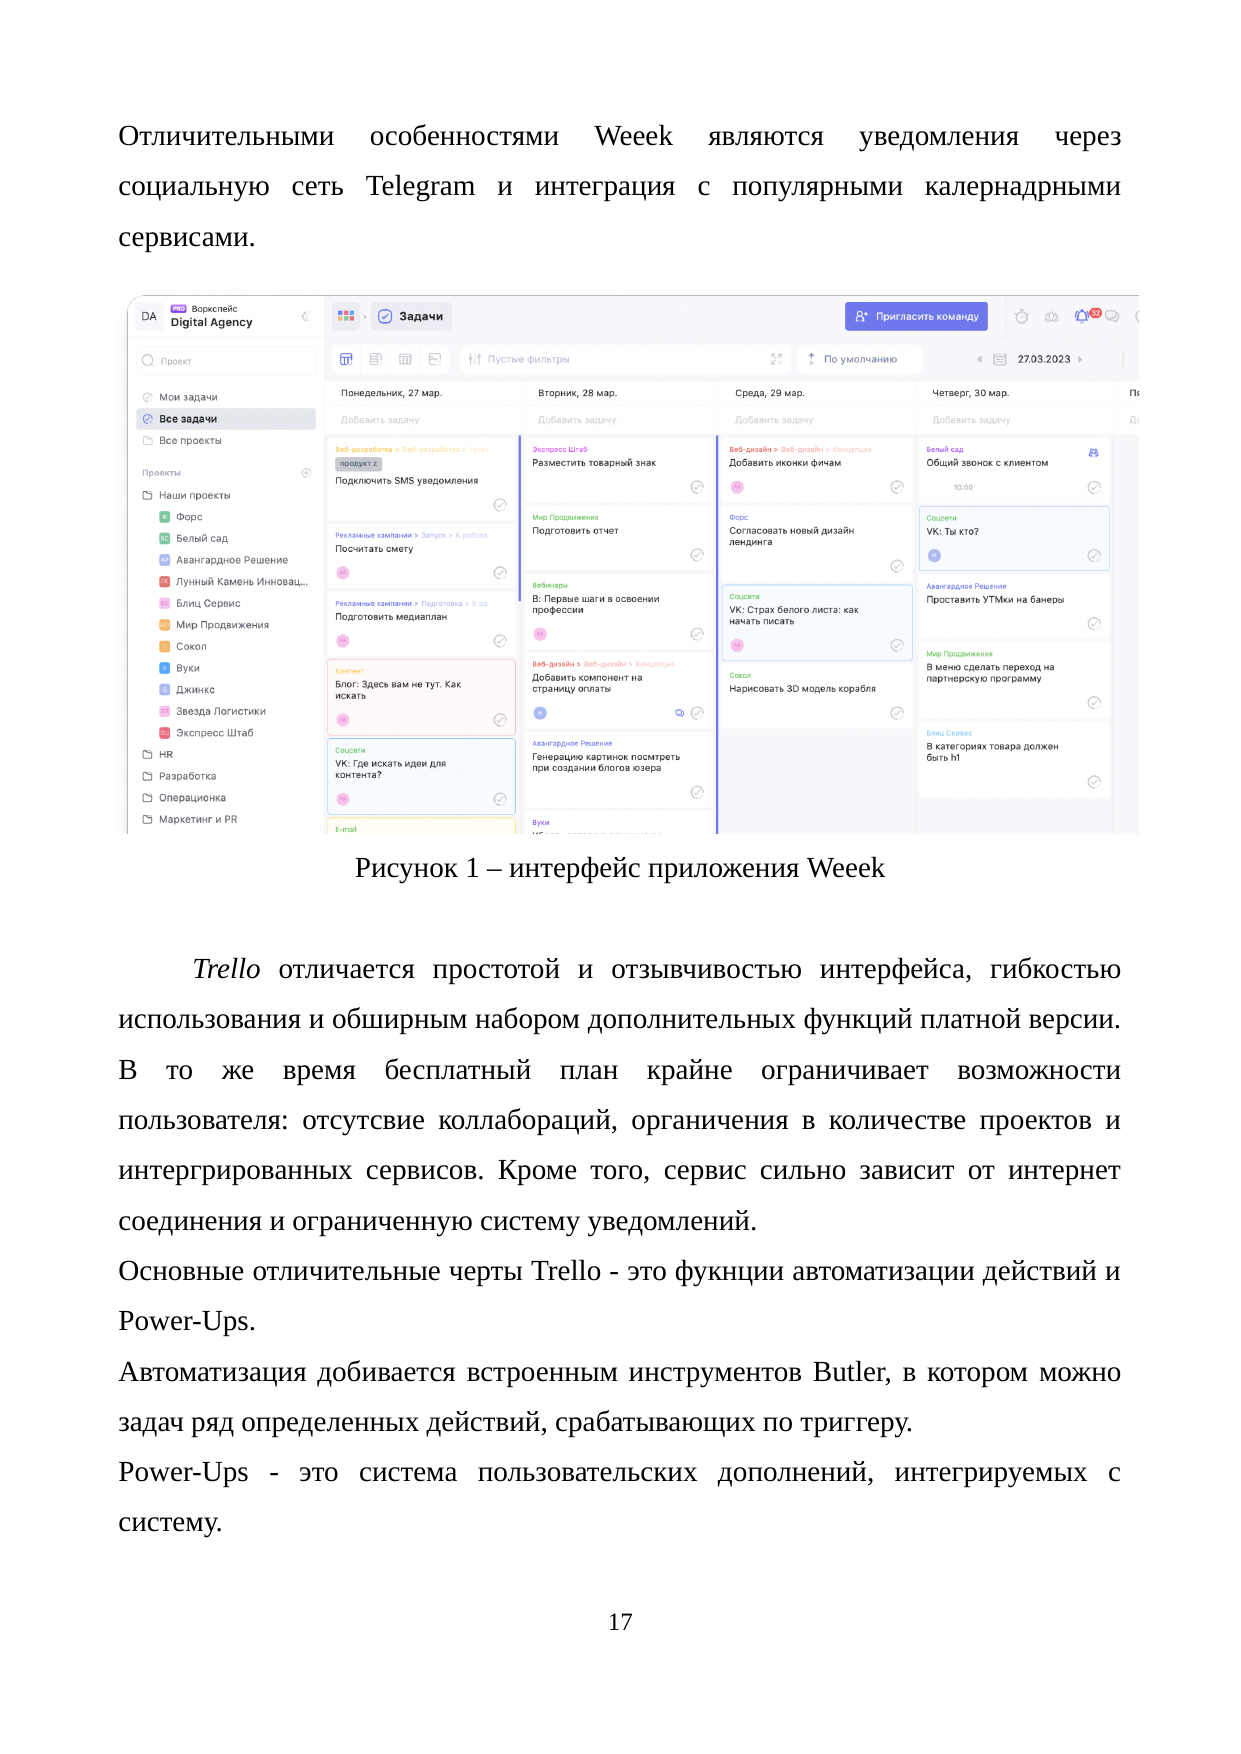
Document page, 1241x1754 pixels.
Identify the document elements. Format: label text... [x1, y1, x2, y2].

text Рисунок 1 – интерфейс приложения Weeek [118, 834, 1122, 884]
text Основные отличительные черты Trello - это фукнции автоматизации действий и Power-Ups. [118, 1253, 1122, 1337]
picture [100, 269, 1140, 834]
text Автоматизация добивается встроенным инструментов Butler, в котором можно задач ряд определенных действий, срабатывающих по триггеру. [118, 1354, 1122, 1437]
text Trello отличается простотой и отзывчивостью интерфейса, гибкостью использования и обширным набором дополнительных функций платной версии. В то же время бесплатный план крайне ограничивает возможности пользователя: отсутсвие коллабораций, органичения в количестве проектов и интергрированных сервисов. Кроме того, сервис сильно зависит от интернет соединения и ограниченную систему уведомлений. [118, 951, 1122, 1236]
text Отличительными особенностями Weeek являются уведомления через социальную сеть Telegram и интеграция с популярными калернадрными сервисами. [118, 118, 1122, 252]
text Power-Ups - это система пользовательских дополнений, интегрируемых с систему. [118, 1454, 1122, 1538]
